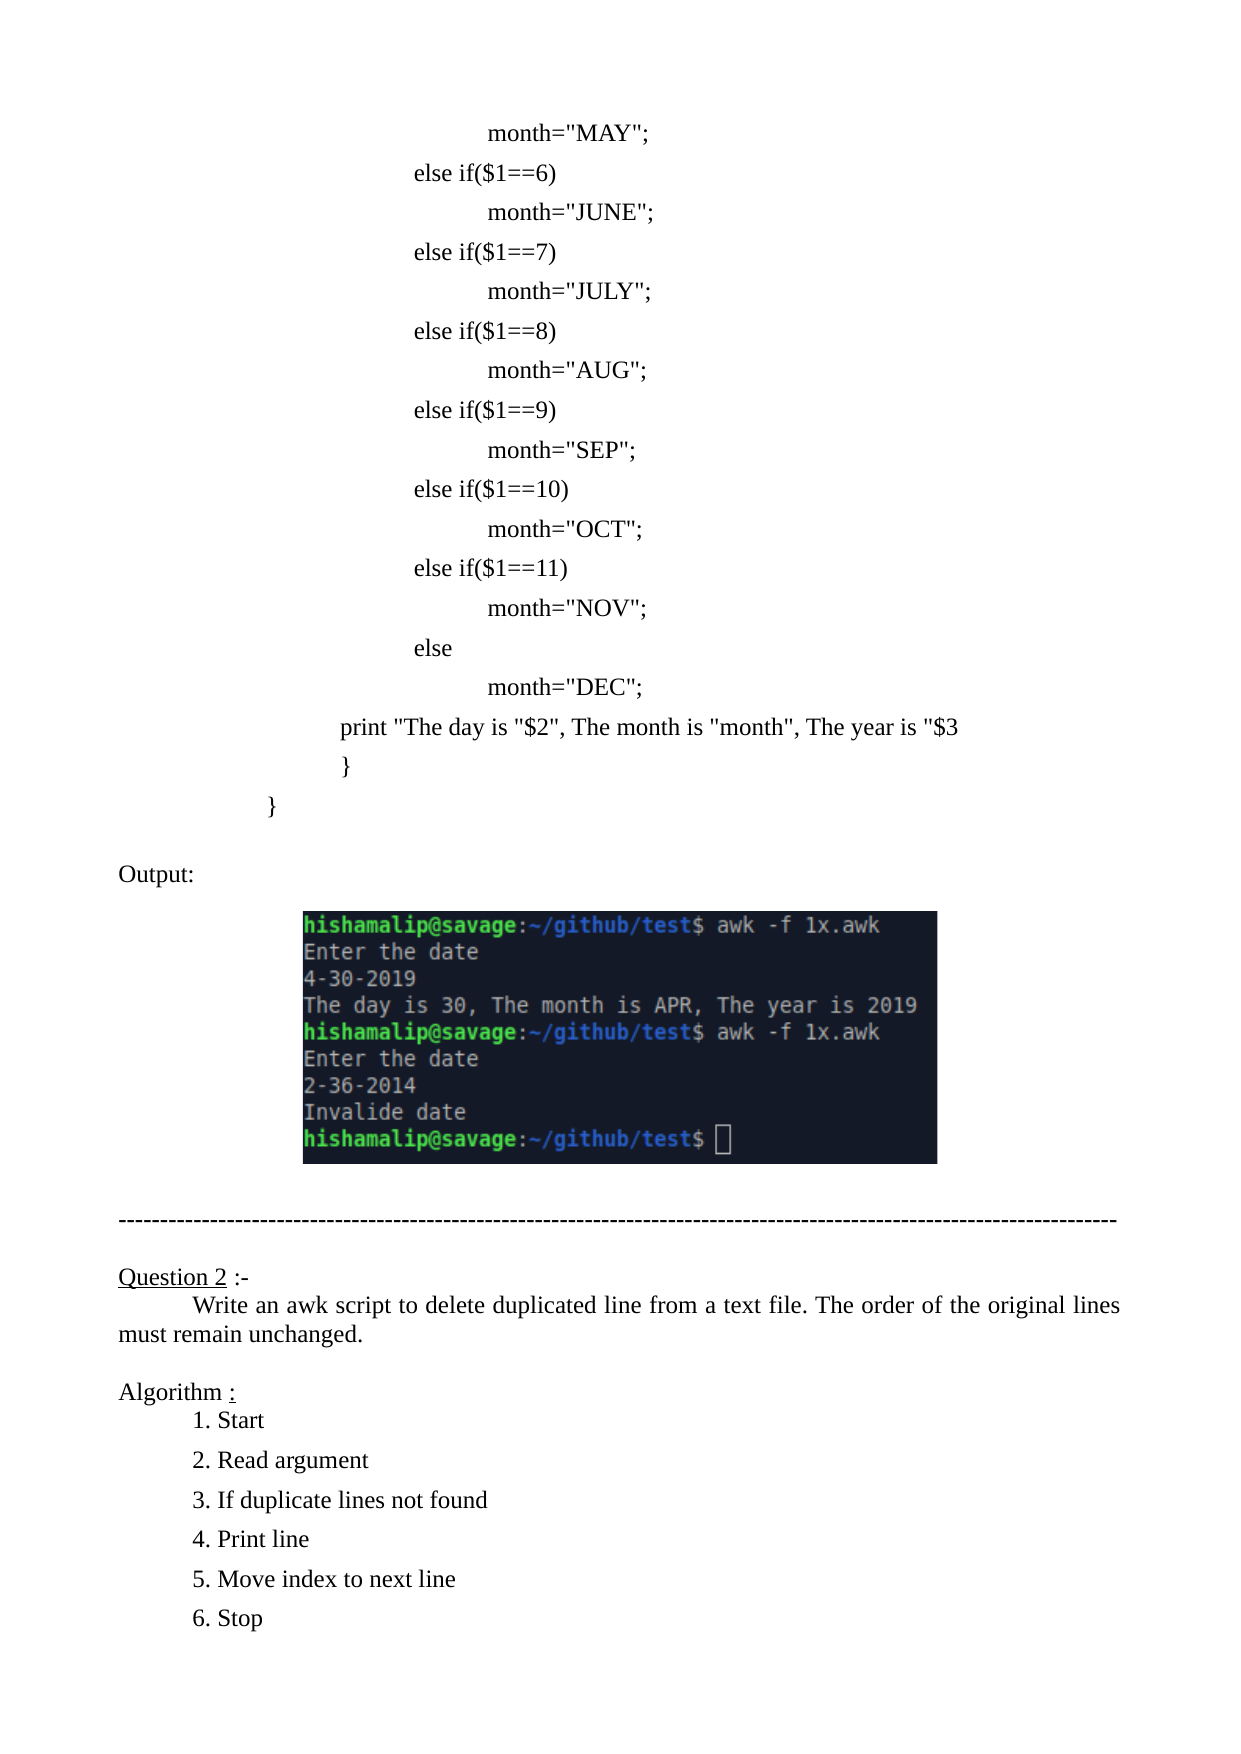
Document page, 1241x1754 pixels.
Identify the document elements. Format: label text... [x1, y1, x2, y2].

text Write an awk script to delete duplicated line from a text file. The order of the original lines must remain unchanged. [118, 1291, 1122, 1348]
text 3. If duplicate lines not found [118, 1485, 1122, 1513]
text month="AUG"; [118, 356, 1122, 384]
text } [118, 751, 1122, 780]
text else [118, 633, 1122, 661]
text month="SEP"; [118, 435, 1122, 463]
text else if($1==9) [118, 395, 1122, 424]
text 4. Print line [118, 1524, 1122, 1553]
text month="DEC"; [118, 672, 1122, 701]
text else if($1==8) [118, 316, 1122, 345]
text Output: [118, 859, 1122, 888]
text else if($1==7) [118, 237, 1122, 266]
text 1. Start [118, 1406, 1122, 1434]
picture [302, 911, 938, 1164]
text Algorithm : [118, 1377, 1122, 1406]
text month="JULY"; [118, 276, 1122, 305]
text else if($1==11) [118, 553, 1122, 582]
text Question 2 :- [118, 1262, 1122, 1291]
text month="NOV"; [118, 593, 1122, 622]
text } [118, 791, 1122, 820]
text print "The day is "$2", The month is "month", The year is "$3 [118, 712, 1122, 741]
text ------------------------------------------------------------------------------------------------------------------------ [118, 1204, 1122, 1233]
text else if($1==10) [118, 474, 1122, 503]
text 2. Read argument [118, 1445, 1122, 1474]
text 5. Move index to next line [118, 1564, 1122, 1593]
text 6. Stop [118, 1603, 1122, 1632]
text month="JUNE"; [118, 197, 1122, 226]
text month="OCT"; [118, 514, 1122, 543]
text month="MAY"; [118, 118, 1122, 147]
text else if($1==6) [118, 158, 1122, 186]
